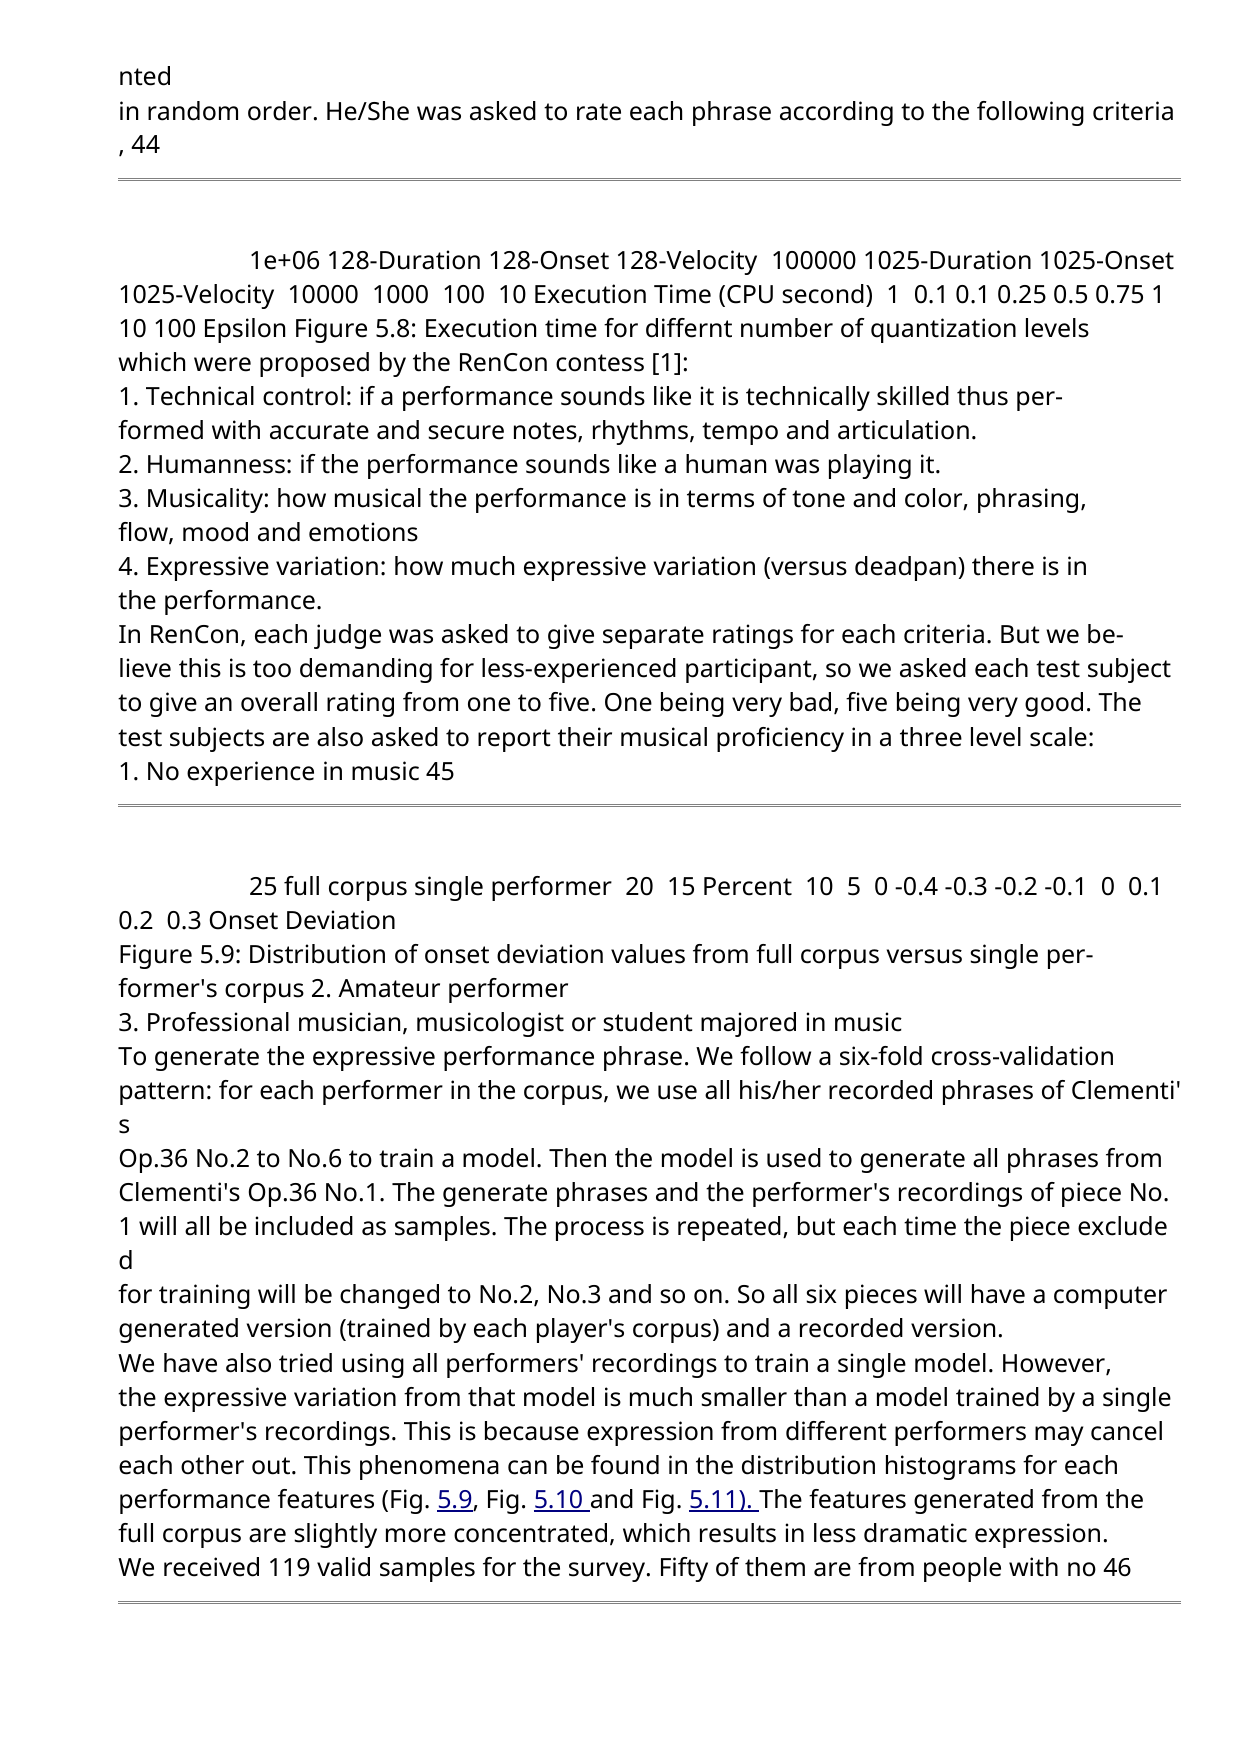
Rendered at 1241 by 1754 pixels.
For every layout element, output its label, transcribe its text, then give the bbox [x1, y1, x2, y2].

text 1e+06 128-Duration 128-Onset 128-Velocity 100000 1025-Duration 1025-Onset 1025-Velocity 10000 1000 100 10 Execution Time (CPU second) 1 0.1 0.1 0.25 0.5 0.75 1 10 100 Epsilon Figure 5.8: Execution time for differnt number of quantization levels which were proposed by the RenCon contess [1]: 1. Technical control: if a performance sounds like it is technically skilled thus per- formed with accurate and secure notes, rhythms, tempo and articulation. 2. Humanness: if the performance sounds like a human was playing it. 3. Musicality: how musical the performance is in terms of tone and color, phrasing, flow, mood and emotions 4. Expressive variation: how much expressive variation (versus deadpan) there is in the performance. In RenCon, each judge was asked to give separate ratings for each criteria. But we be- lieve this is too demanding for less-experienced participant, so we asked each test subject to give an overall rating from one to five. One being very bad, five being very good. The test subjects are also asked to report their musical proficiency in a three level scale: 1. No experience in music 45 [118, 210, 1181, 787]
text nted in random order. He/She was asked to rate each phrase according to the following criteria, 44 [118, 59, 1181, 161]
text 25 full corpus single performer 20 15 Percent 10 5 0 -0.4 -0.3 -0.2 -0.1 0 0.1 0.2 0.3 Onset Deviation Figure 5.9: Distribution of onset deviation values from full corpus versus single per-former's corpus 2. Amateur performer 3. Professional musician, musicologist or student majored in music To generate the expressive performance phrase. We follow a six-fold cross-validation pattern: for each performer in the corpus, we use all his/her recorded phrases of Clementi's Op.36 No.2 to No.6 to train a model. Then the model is used to generate all phrases from Clementi's Op.36 No.1. The generate phrases and the performer's recordings of piece No. 1 will all be included as samples. The process is repeated, but each time the piece excluded for training will be changed to No.2, No.3 and so on. So all six pieces will have a computer generated version (trained by each player's corpus) and a recorded version. We have also tried using all performers' recordings to train a single model. However, the expressive variation from that model is much smaller than a model trained by a single performer's recordings. This is because expression from different performers may cancel each other out. This phenomena can be found in the distribution histograms for each performance features (Fig. 5.9, Fig. 5.10 and Fig. 5.11). The features generated from the full corpus are slightly more concentrated, which results in less dramatic expression. We received 119 valid samples for the survey. Fifty of them are from people with no 46 [118, 836, 1181, 1584]
